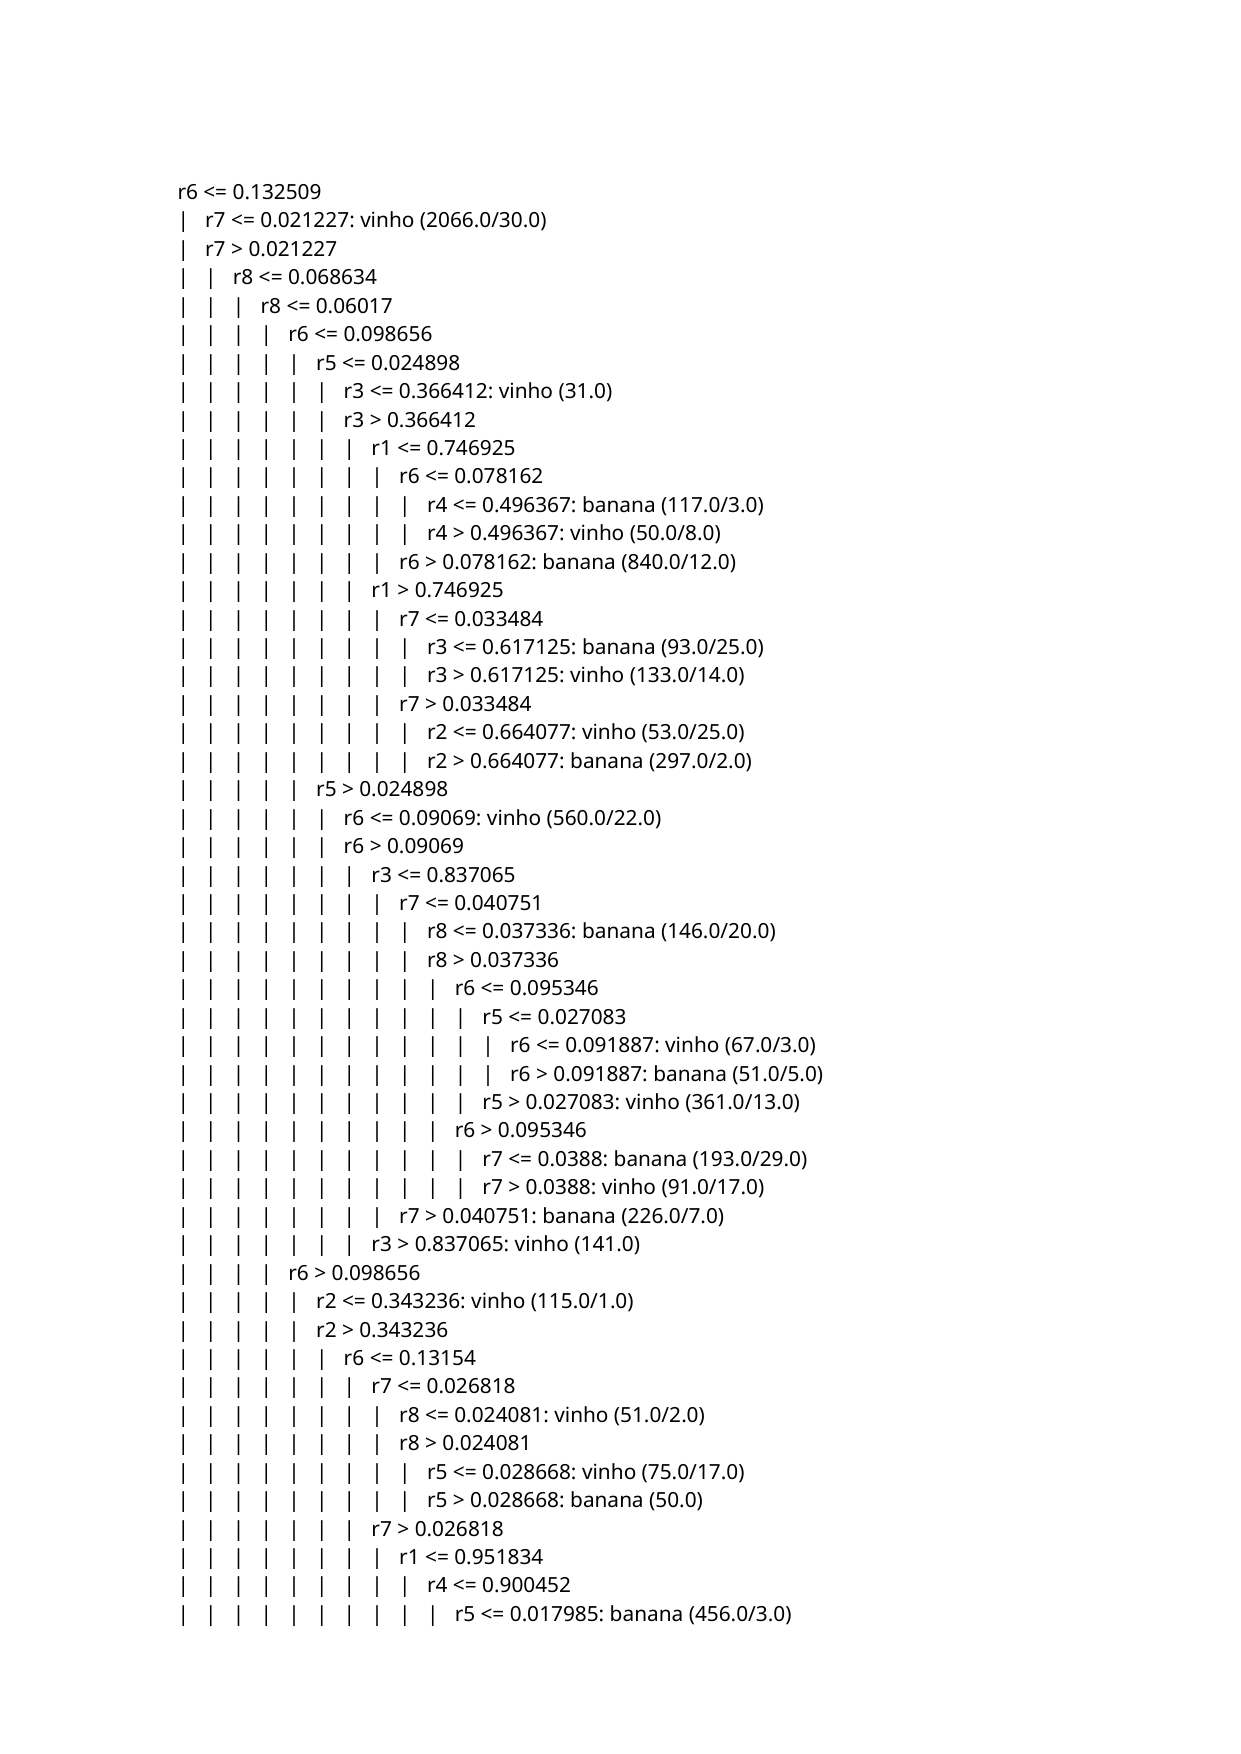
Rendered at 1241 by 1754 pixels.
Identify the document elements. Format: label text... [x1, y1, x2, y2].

text | | | | | | | | r7 <= 0.040751 [177, 888, 1122, 917]
text | | | | | | | r1 > 0.746925 [177, 575, 1122, 604]
text | r7 > 0.021227 [177, 234, 1122, 262]
text | | | | | | | | | | | | r6 <= 0.091887: vinho (67.0/3.0) [177, 1030, 1122, 1059]
text | | | | | | | | | r8 > 0.037336 [177, 945, 1122, 973]
text | | | | | | | | | r2 <= 0.664077: vinho (53.0/25.0) [177, 717, 1122, 746]
text | | | | | r5 > 0.024898 [177, 774, 1122, 803]
text | | | | | | | | | r3 > 0.617125: vinho (133.0/14.0) [177, 661, 1122, 689]
text | | | | | | r3 <= 0.366412: vinho (31.0) [177, 376, 1122, 405]
text | | | | | | | | | r5 <= 0.028668: vinho (75.0/17.0) [177, 1457, 1122, 1485]
text | | | | r6 <= 0.098656 [177, 319, 1122, 348]
text | | | | | | | | | r3 <= 0.617125: banana (93.0/25.0) [177, 632, 1122, 661]
text | | | | | | | | | r8 <= 0.037336: banana (146.0/20.0) [177, 917, 1122, 945]
text | | | | | | r3 > 0.366412 [177, 405, 1122, 433]
text r6 <= 0.132509 [177, 177, 1122, 206]
text | | | | | | | r3 <= 0.837065 [177, 860, 1122, 888]
text | | | | | | | | r1 <= 0.951834 [177, 1542, 1122, 1571]
text | | | | | | r6 <= 0.13154 [177, 1343, 1122, 1372]
text | | | | | | | | r6 <= 0.078162 [177, 462, 1122, 490]
text | | | | | | | | | r4 > 0.496367: vinho (50.0/8.0) [177, 518, 1122, 547]
text | | | | | | | | | | | r7 <= 0.0388: banana (193.0/29.0) [177, 1144, 1122, 1172]
text | | | | | | | | | | r5 <= 0.017985: banana (456.0/3.0) [177, 1599, 1122, 1627]
text | r7 <= 0.021227: vinho (2066.0/30.0) [177, 206, 1122, 234]
text | | | | | | | | | r4 <= 0.900452 [177, 1571, 1122, 1599]
text | | | | | | | | r6 > 0.078162: banana (840.0/12.0) [177, 547, 1122, 575]
text | | | | | | r6 > 0.09069 [177, 831, 1122, 860]
text | | | | | r2 <= 0.343236: vinho (115.0/1.0) [177, 1286, 1122, 1315]
text | | | | r6 > 0.098656 [177, 1258, 1122, 1286]
text | | | | | | | | | | | r5 > 0.027083: vinho (361.0/13.0) [177, 1087, 1122, 1116]
text | | | | | | | | | | | | r6 > 0.091887: banana (51.0/5.0) [177, 1059, 1122, 1087]
text | | | | | r2 > 0.343236 [177, 1315, 1122, 1343]
text | | | | | | | | | | r6 <= 0.095346 [177, 973, 1122, 1002]
text | | | | | | | | | r5 > 0.028668: banana (50.0) [177, 1485, 1122, 1514]
text | | | | | | | r7 > 0.026818 [177, 1514, 1122, 1542]
text | | | | | | | | | | | r7 > 0.0388: vinho (91.0/17.0) [177, 1172, 1122, 1201]
text | | | | | | | | r7 > 0.040751: banana (226.0/7.0) [177, 1201, 1122, 1229]
text | | | | | | | r7 <= 0.026818 [177, 1372, 1122, 1400]
text | | | | | | r6 <= 0.09069: vinho (560.0/22.0) [177, 803, 1122, 831]
text | | | | | | | | r8 <= 0.024081: vinho (51.0/2.0) [177, 1400, 1122, 1428]
text | | r8 <= 0.068634 [177, 262, 1122, 291]
text | | | | | | | | r8 > 0.024081 [177, 1428, 1122, 1457]
text | | | | | | | r3 > 0.837065: vinho (141.0) [177, 1229, 1122, 1258]
text | | | | | | | r1 <= 0.746925 [177, 433, 1122, 462]
text | | | | | | | | | | r6 > 0.095346 [177, 1116, 1122, 1144]
text | | | | | | | | | r2 > 0.664077: banana (297.0/2.0) [177, 746, 1122, 774]
text | | | | | | | | r7 > 0.033484 [177, 689, 1122, 717]
text | | | | | | | | | | | r5 <= 0.027083 [177, 1002, 1122, 1030]
text | | | | | r5 <= 0.024898 [177, 348, 1122, 376]
text | | | | | | | | | r4 <= 0.496367: banana (117.0/3.0) [177, 490, 1122, 518]
text | | | | | | | | r7 <= 0.033484 [177, 604, 1122, 632]
text | | | r8 <= 0.06017 [177, 291, 1122, 319]
